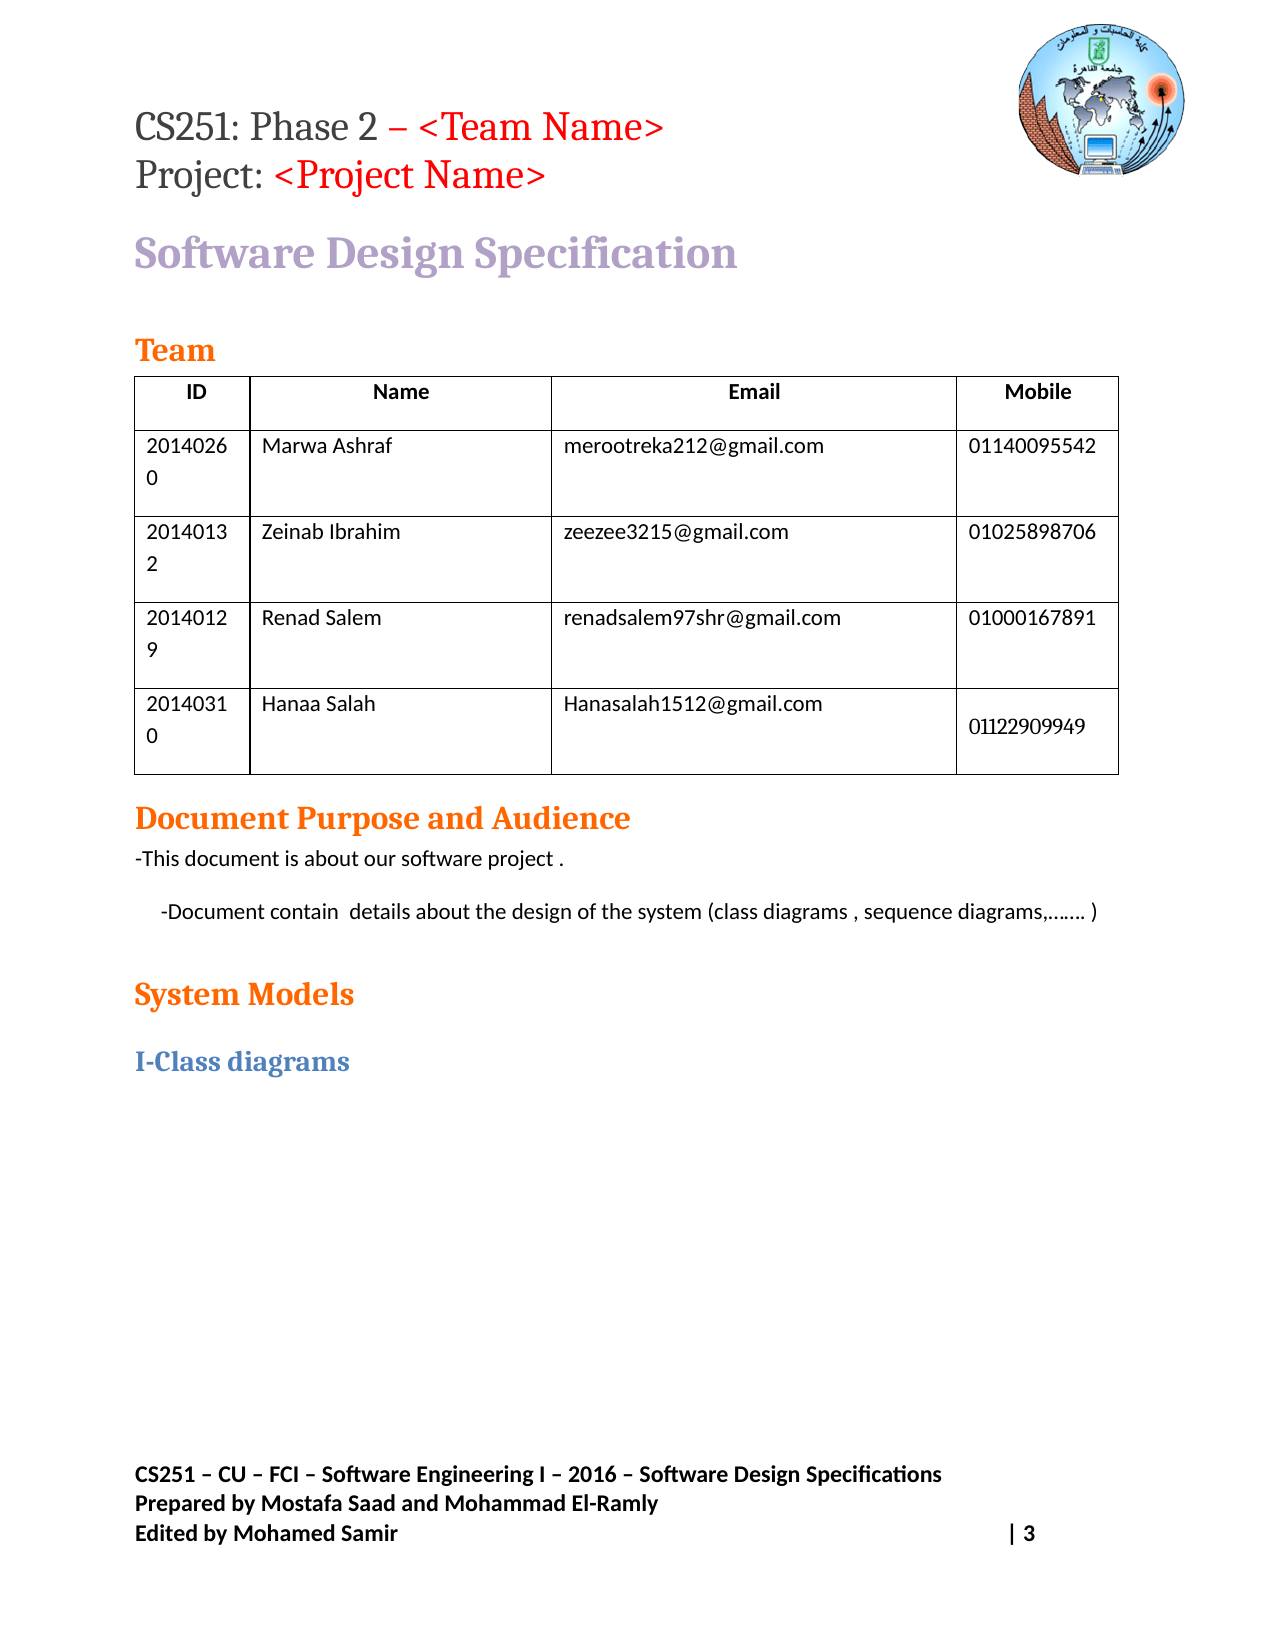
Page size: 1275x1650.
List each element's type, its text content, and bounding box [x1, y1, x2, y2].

table_header Mobile [957, 377, 1118, 430]
table_header ID [135, 377, 249, 430]
table_cell 01140095542 [957, 431, 1118, 516]
subtitle Team [135, 332, 1140, 370]
table_cell renadsalem97shr@gmail.com [552, 603, 956, 688]
table_cell 20140310 [135, 689, 249, 774]
table_cell 01122909949 [957, 689, 1118, 774]
subtitle I-Class diagrams [135, 1045, 1140, 1078]
table_cell 01000167891 [957, 603, 1118, 688]
table_cell 20140260 [135, 431, 249, 516]
table_cell Hanaa Salah [251, 689, 551, 774]
table_header Email [552, 377, 956, 430]
subtitle Document Purpose and Audience [135, 800, 1140, 838]
table_cell Marwa Ashraf [251, 431, 551, 516]
table_cell 20140129 [135, 603, 249, 688]
table_cell Renad Salem [251, 603, 551, 688]
table_cell merootreka212@gmail.com [552, 431, 956, 516]
table_cell zeezee3215@gmail.com [552, 517, 956, 602]
table_cell 01025898706 [957, 517, 1118, 602]
text -Document contain details about the design of the system (class diagrams , sequence diagrams,……. ) [135, 897, 1140, 925]
table_cell Zeinab Ibrahim [251, 517, 551, 602]
table_cell Hanasalah1512@gmail.com [552, 689, 956, 774]
subtitle System Models [135, 975, 1140, 1014]
table_header Name [251, 377, 551, 430]
table_cell 20140132 [135, 517, 249, 602]
text -This document is about our software project . [135, 844, 1140, 872]
